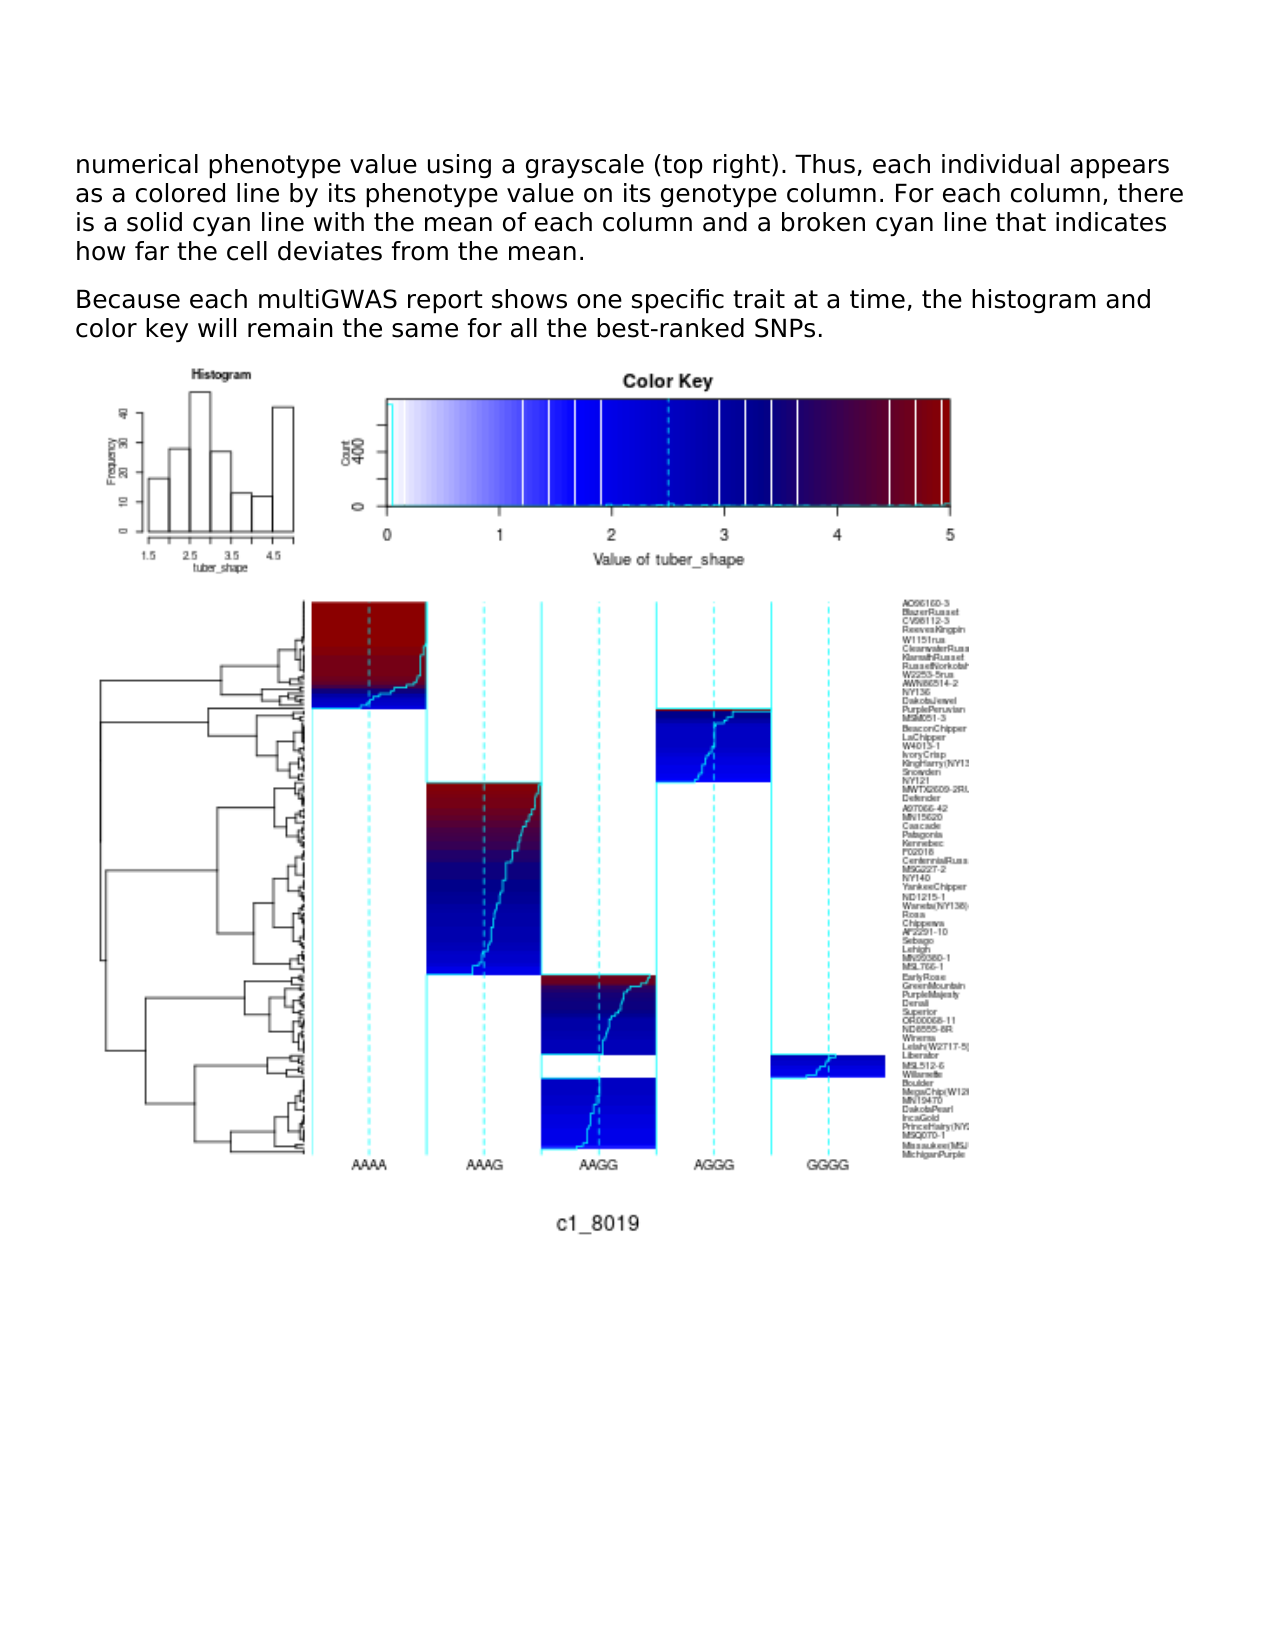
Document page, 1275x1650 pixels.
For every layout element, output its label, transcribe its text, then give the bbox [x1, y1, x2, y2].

picture [93, 362, 969, 1238]
text numerical phenotype value using a grayscale (top right). Thus, each individual appears as a colored line by its phenotype value on its genotype column. For each column, there is a solid cyan line with the mean of each column and a broken cyan line that indicates how far the cell deviates from the mean. [75, 150, 1200, 267]
text Because each multiGWAS report shows one specific trait at a time, the histogram and color key will remain the same for all the best-ranked SNPs. [75, 285, 1200, 344]
